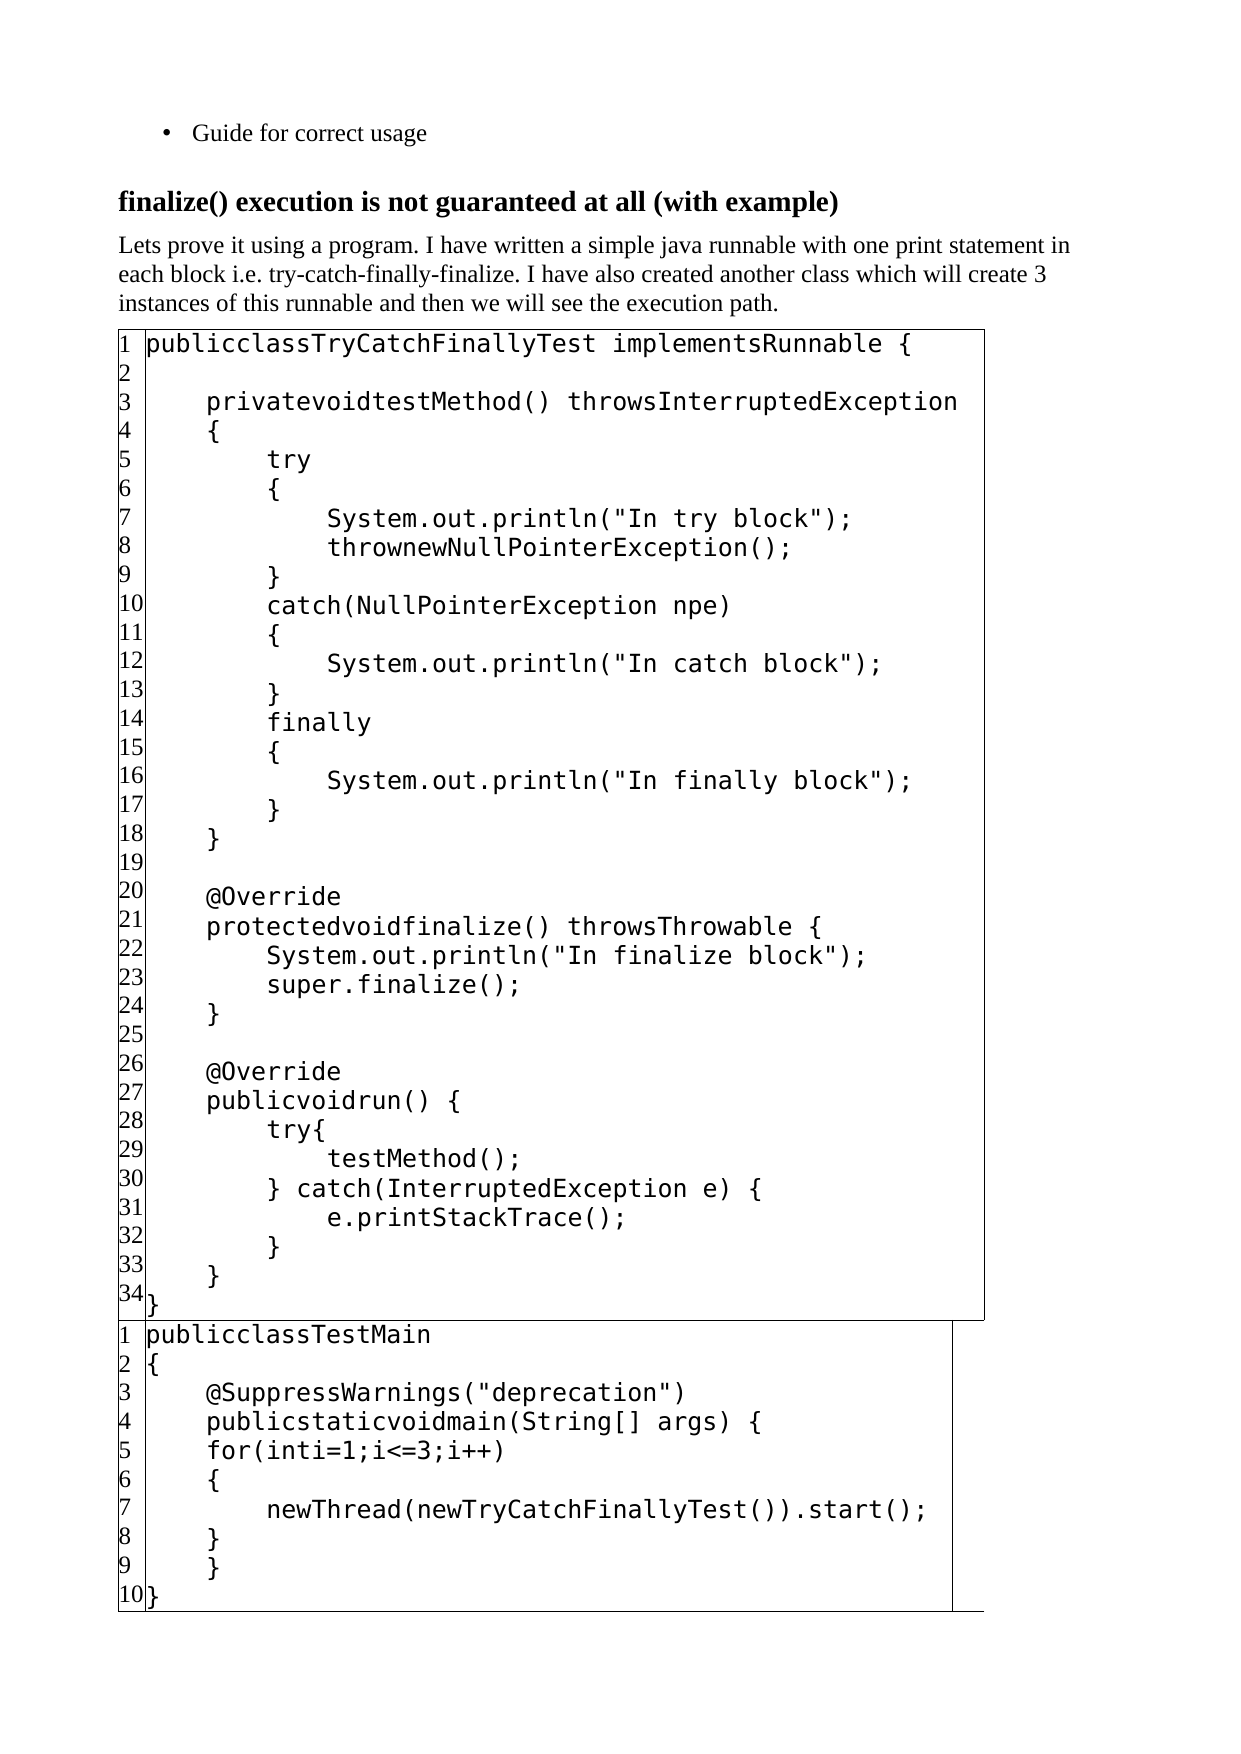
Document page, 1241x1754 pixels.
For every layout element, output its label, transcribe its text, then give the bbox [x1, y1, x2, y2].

text Lets prove it using a program. I have written a simple java runnable with one print statement in each block i.e. try-catch-finally-finalize. I have also created another class which will create 3 instances of this runnable and then we will see the execution path. [118, 230, 1122, 317]
table_cell [953, 1321, 984, 1611]
table_cell 1 2 3 4 5 6 7 8 9 10 [119, 1321, 145, 1611]
table_cell publicclassTestMain { @SuppressWarnings("deprecation") publicstaticvoidmain(String[] args) { for(inti=1;i<=3;i++) { newThread(newTryCatchFinallyTest()).start(); } } } [146, 1321, 952, 1611]
table_header publicclassTryCatchFinallyTest implementsRunnable { privatevoidtestMethod() throwsInterruptedException { try { System.out.println("In try block"); thrownewNullPointerException(); } catch(NullPointerException npe) { System.out.println("In catch block"); } finally { System.out.println("In finally block"); } } @Override protectedvoidfinalize() throwsThrowable { System.out.println("In finalize block"); super.finalize(); } @Override publicvoidrun() { try{ testMethod(); } catch(InterruptedException e) { e.printStackTrace(); } } } [146, 330, 984, 1320]
table_header 1 2 3 4 5 6 7 8 9 10 11 12 13 14 15 16 17 18 19 20 21 22 23 24 25 26 27 28 29 30 31 32 33 34 [119, 330, 145, 1320]
list Guide for correct usage [162, 118, 1122, 147]
text finalize() execution is not guaranteed at all (with example) [118, 184, 1122, 218]
